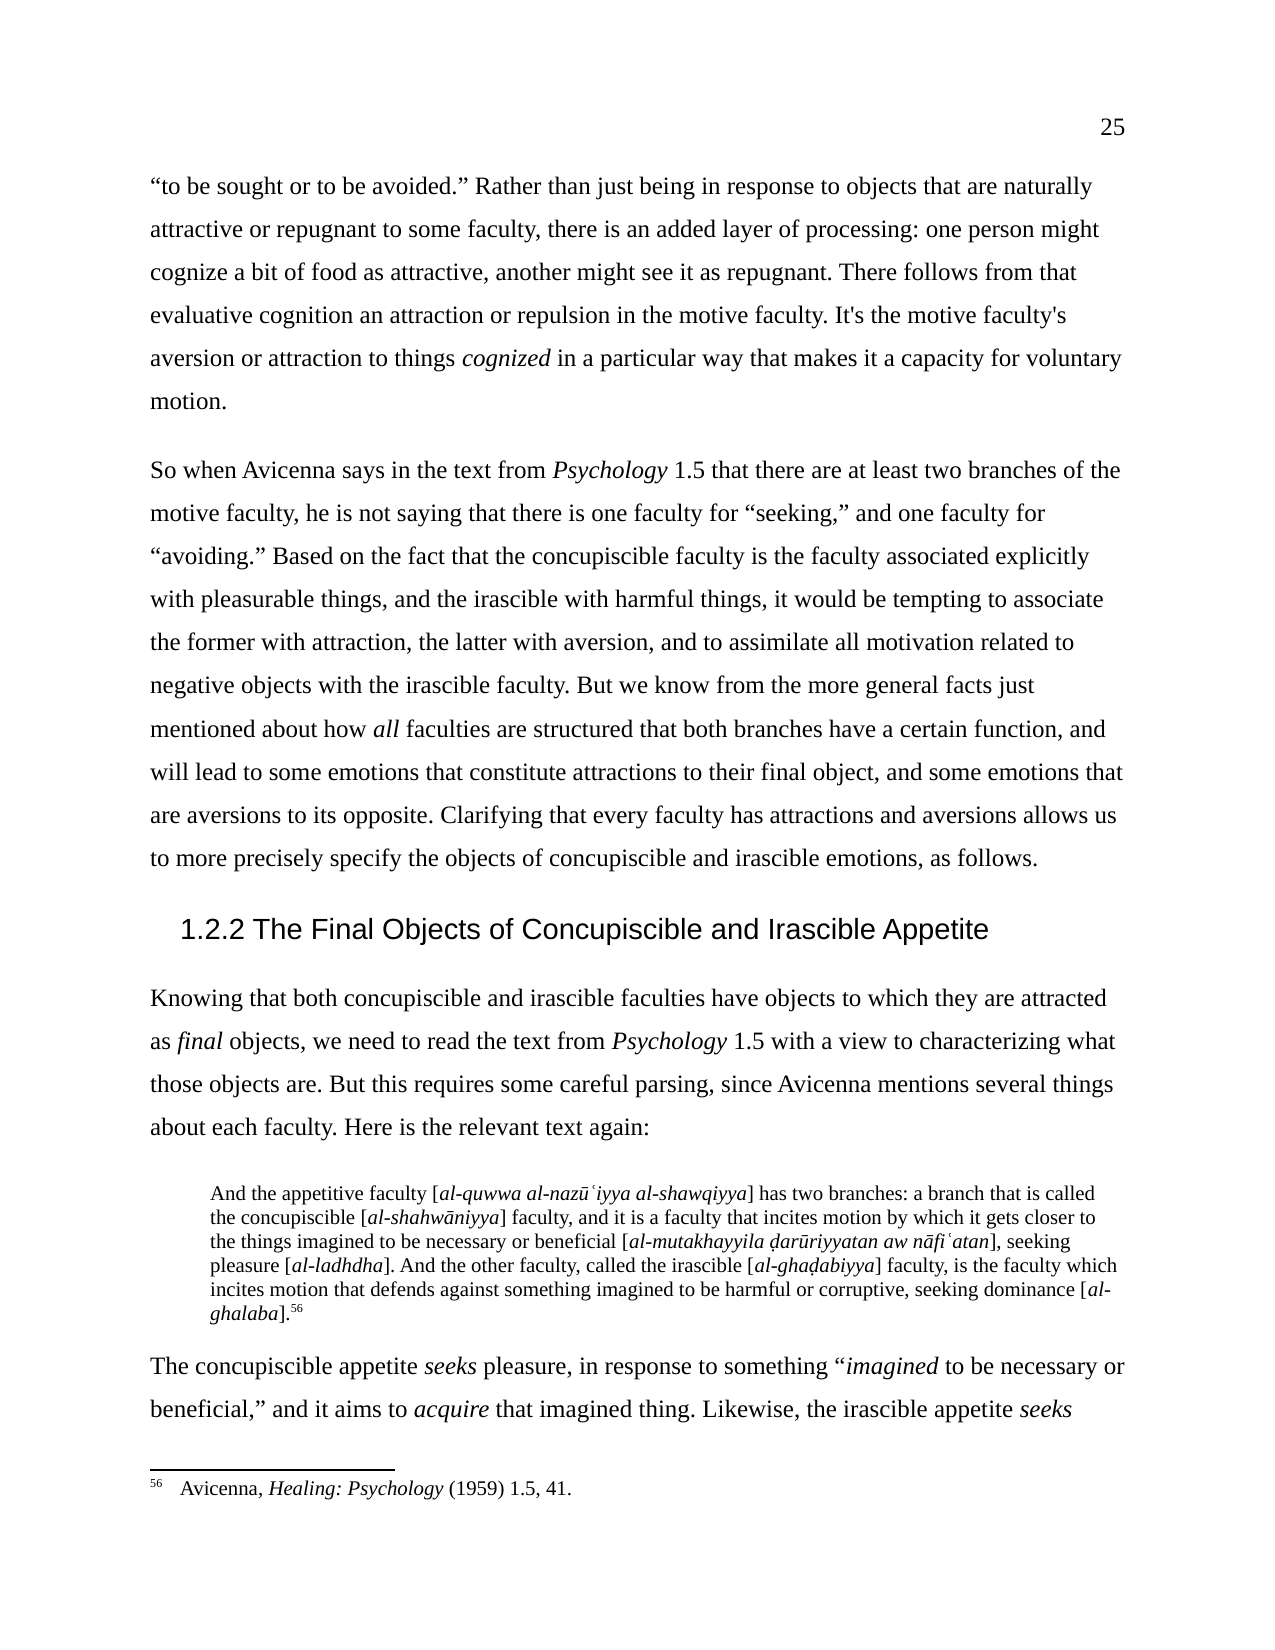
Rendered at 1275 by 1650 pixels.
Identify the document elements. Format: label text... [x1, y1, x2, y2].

subtitle 1.2.2 The Final Objects of Concupiscible and Irascible Appetite [180, 912, 1125, 945]
text “to be sought or to be avoided.” Rather than just being in response to objects that are naturally attractive or repugnant to some faculty, there is an added layer of processing: one person might cognize a bit of food as attractive, another might see it as repugnant. There follows from that evaluative cognition an attraction or repulsion in the motive faculty. It's the motive faculty's aversion or attraction to things cognized in a particular way that makes it a capacity for voluntary motion. [150, 171, 1125, 415]
text The concupiscible appetite seeks pleasure, in response to something “imagined to be necessary or beneficial,” and it aims to acquire that imagined thing. Likewise, the irascible appetite seeks [150, 1351, 1125, 1423]
text Knowing that both concupiscible and irascible faculties have objects to which they are attracted as final objects, we need to read the text from Psychology 1.5 with a view to characterizing what those objects are. But this requires some careful parsing, since Avicenna mentions several things about each faculty. Here is the relevant text again: [150, 983, 1125, 1141]
text And the appetitive faculty [al-quwwa al-nazūʿiyya al-shawqiyya] has two branches: a branch that is called the concupiscible [al-shahwāniyya] faculty, and it is a faculty that incites motion by which it gets closer to the things imagined to be necessary or beneficial [al-mutakhayyila ḍarūriyyatan aw nāfiʿatan], seeking pleasure [al-ladhdha]. And the other faculty, called the irascible [al-ghaḍabiyya] faculty, is the faculty which incites motion that defends against something imagined to be harmful or corruptive, seeking dominance [al-ghalaba]. [210, 1181, 1125, 1325]
text So when Avicenna says in the text from Psychology 1.5 that there are at least two branches of the motive faculty, he is not saying that there is one faculty for “seeking,” and one faculty for “avoiding.” Based on the fact that the concupiscible faculty is the faculty associated explicitly with pleasurable things, and the irascible with harmful things, it would be tempting to associate the former with attraction, the latter with aversion, and to assimilate all motivation related to negative objects with the irascible faculty. But we know from the more general facts just mentioned about how all faculties are structured that both branches have a certain function, and will lead to some emotions that constitute attractions to their final object, and some emotions that are aversions to its opposite. Clarifying that every faculty has attractions and aversions allows us to more precisely specify the objects of concupiscible and irascible emotions, as follows. [150, 455, 1125, 872]
text Avicenna, Healing: Psychology (1959) 1.5, 41. [150, 1476, 1125, 1500]
